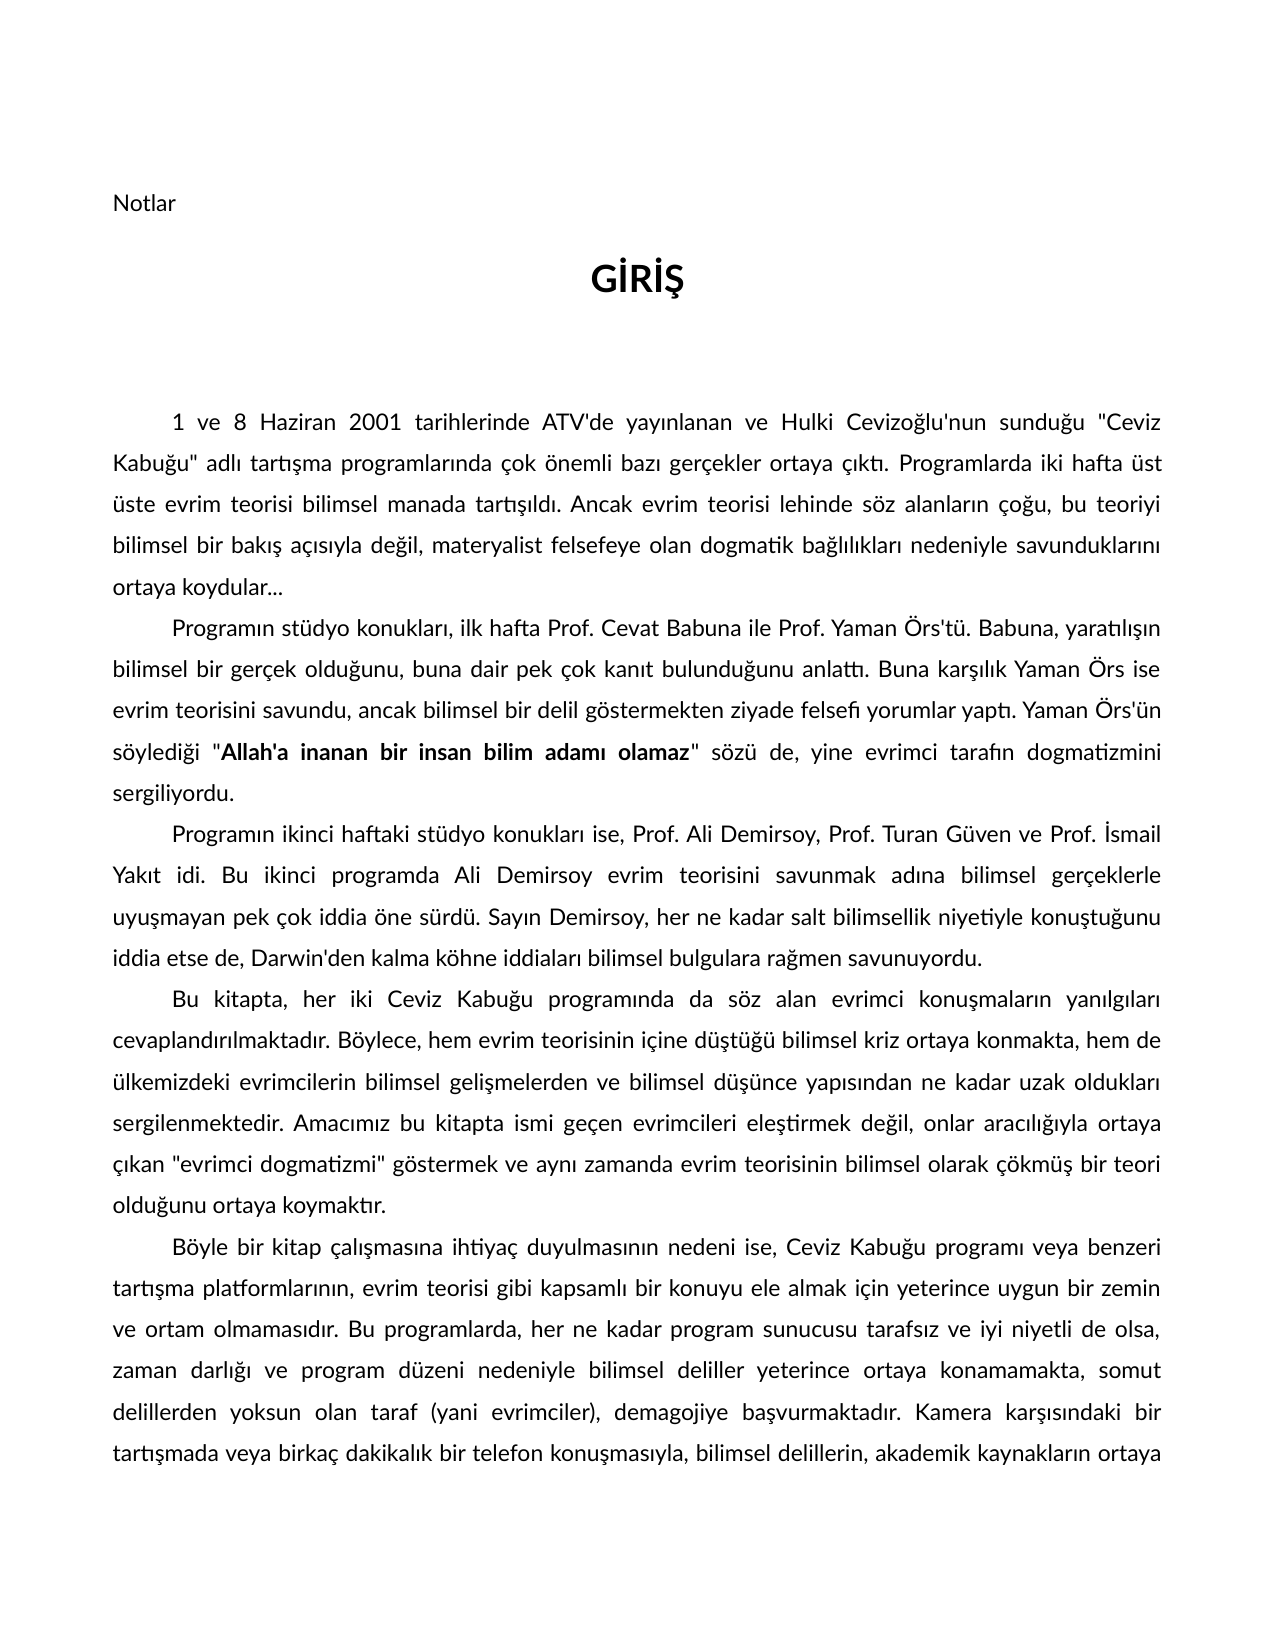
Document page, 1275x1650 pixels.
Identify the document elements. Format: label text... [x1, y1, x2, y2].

subtitle GİRİŞ [112, 255, 1162, 300]
text Bu kitapta, her iki Ceviz Kabuğu programında da söz alan evrimci konuşmaların yanılgıları cevaplandırılmaktadır. Böylece, hem evrim teorisinin içine düştüğü bilimsel kriz ortaya konmakta, hem de ülkemizdeki evrimcilerin bilimsel gelişmelerden ve bilimsel düşünce yapısından ne kadar uzak oldukları sergilenmektedir. Amacımız bu kitapta ismi geçen evrimcileri eleştirmek değil, onlar aracılığıyla ortaya çıkan "evrimci dogmatizmi" göstermek ve aynı zamanda evrim teorisinin bilimsel olarak çökmüş bir teori olduğunu ortaya koymaktır. [112, 985, 1162, 1219]
text Programın stüdyo konukları, ilk hafta Prof. Cevat Babuna ile Prof. Yaman Örs'tü. Babuna, yaratılışın bilimsel bir gerçek olduğunu, buna dair pek çok kanıt bulunduğunu anlattı. Buna karşılık Yaman Örs ise evrim teorisini savundu, ancak bilimsel bir delil göstermekten ziyade felsefi yorumlar yaptı. Yaman Örs'ün söylediği "Allah'a inanan bir insan bilim adamı olamaz" sözü de, yine evrimci tarafın dogmatizmini sergiliyordu. [112, 614, 1162, 806]
text Notlar [112, 189, 1162, 216]
text Böyle bir kitap çalışmasına ihtiyaç duyulmasının nedeni ise, Ceviz Kabuğu programı veya benzeri tartışma platformlarının, evrim teorisi gibi kapsamlı bir konuyu ele almak için yeterince uygun bir zemin ve ortam olmamasıdır. Bu programlarda, her ne kadar program sunucusu tarafsız ve iyi niyetli de olsa, zaman darlığı ve program düzeni nedeniyle bilimsel deliller yeterince ortaya konamamakta, somut delillerden yoksun olan taraf (yani evrimciler), demagojiye başvurmaktadır. Kamera karşısındaki bir tartışmada veya birkaç dakikalık bir telefon konuşmasıyla, bilimsel delillerin, akademik kaynakların ortaya [112, 1233, 1162, 1466]
text 1 ve 8 Haziran 2001 tarihlerinde ATV'de yayınlanan ve Hulki Cevizoğlu'nun sunduğu "Ceviz Kabuğu" adlı tartışma programlarında çok önemli bazı gerçekler ortaya çıktı. Programlarda iki hafta üst üste evrim teorisi bilimsel manada tartışıldı. Ancak evrim teorisi lehinde söz alanların çoğu, bu teoriyi bilimsel bir bakış açısıyla değil, materyalist felsefeye olan dogmatik bağlılıkları nedeniyle savunduklarını ortaya koydular... [112, 408, 1162, 600]
text Programın ikinci haftaki stüdyo konukları ise, Prof. Ali Demirsoy, Prof. Turan Güven ve Prof. İsmail Yakıt idi. Bu ikinci programda Ali Demirsoy evrim teorisini savunmak adına bilimsel gerçeklerle uyuşmayan pek çok iddia öne sürdü. Sayın Demirsoy, her ne kadar salt bilimsellik niyetiyle konuştuğunu iddia etse de, Darwin'den kalma köhne iddiaları bilimsel bulgulara rağmen savunuyordu. [112, 820, 1162, 971]
